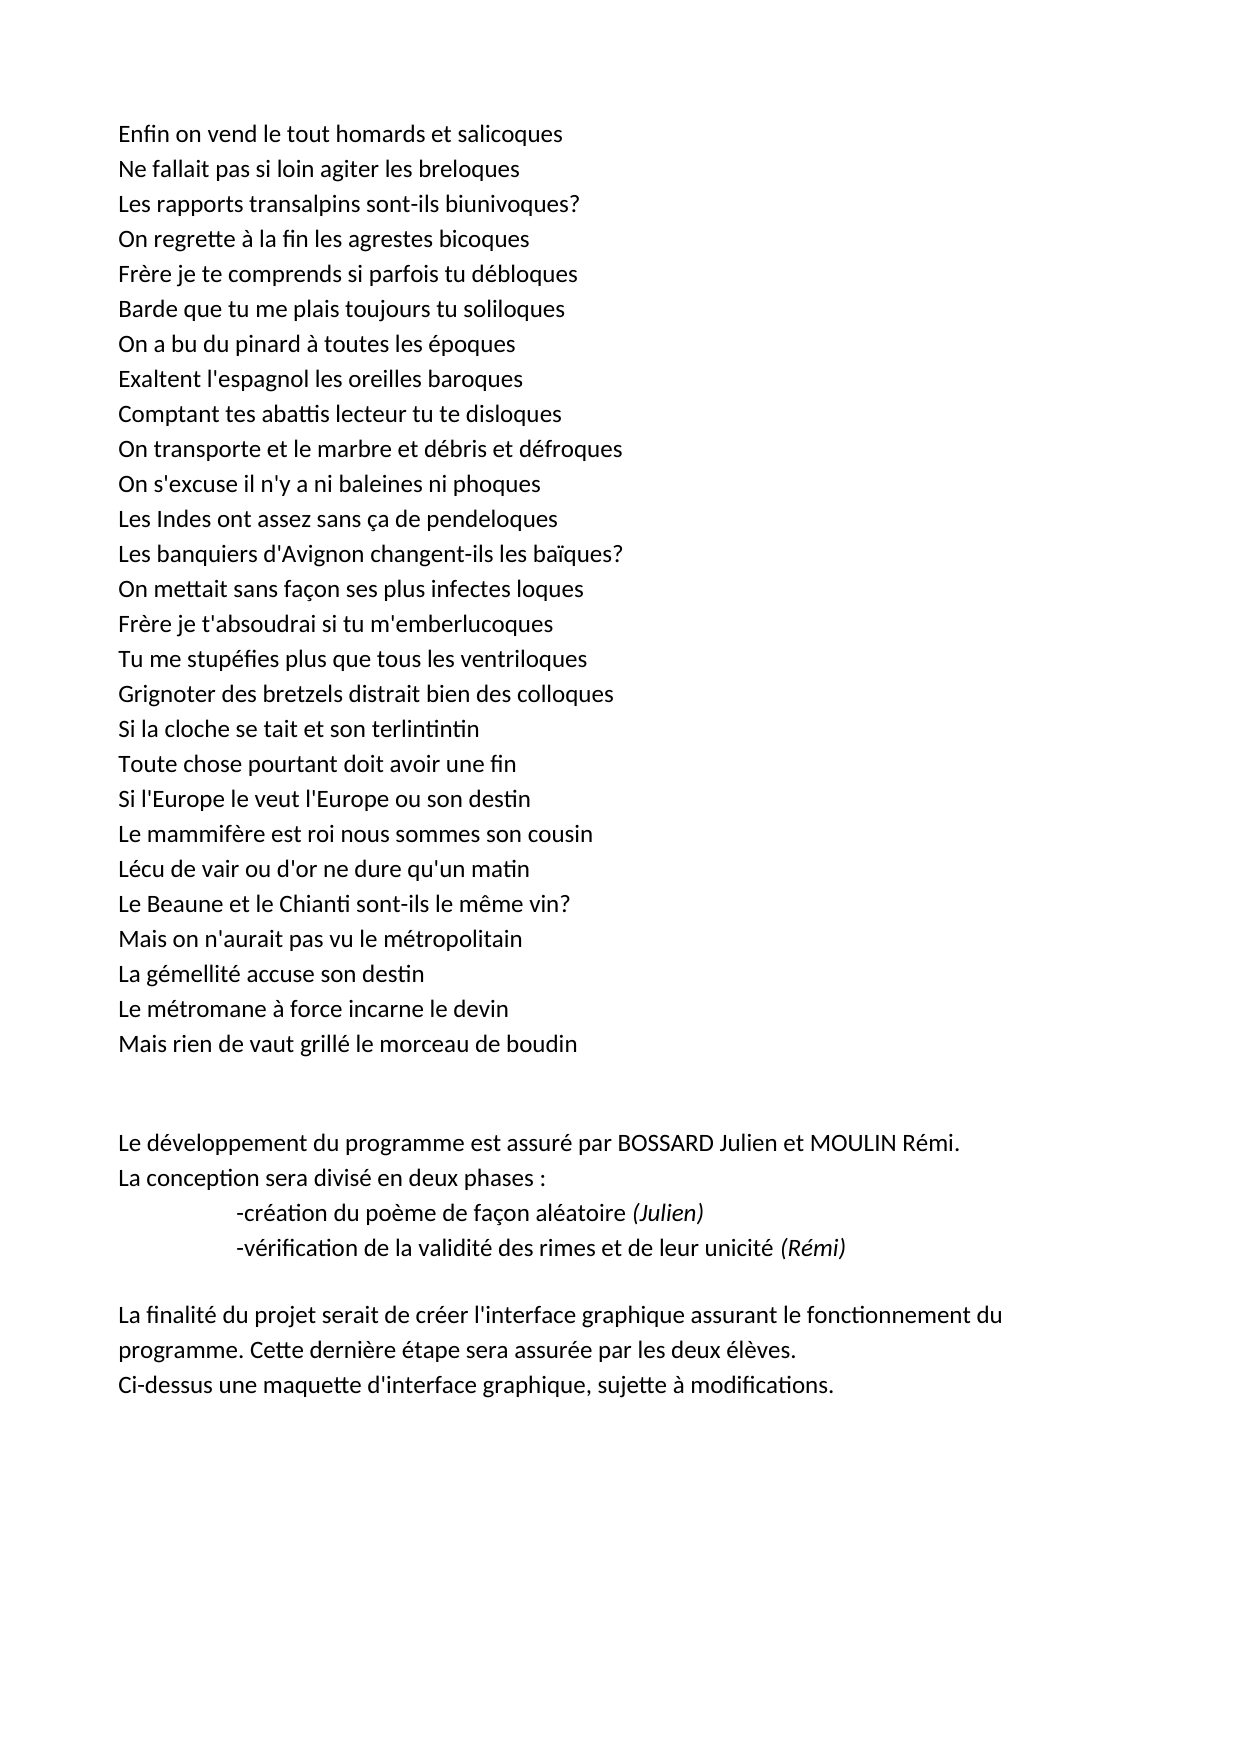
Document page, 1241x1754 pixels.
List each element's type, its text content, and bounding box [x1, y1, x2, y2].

text Le métromane à force incarne le devin [118, 993, 1122, 1024]
text -création du poème de façon aléatoire (Julien) [118, 1197, 1122, 1228]
text Le développement du programme est assuré par BOSSARD Julien et MOULIN Rémi. [118, 1127, 1122, 1158]
text On a bu du pinard à toutes les époques [118, 328, 1122, 359]
text -vérification de la validité des rimes et de leur unicité (Rémi) [118, 1232, 1122, 1263]
text Toute chose pourtant doit avoir une fin [118, 748, 1122, 779]
text Mais on n'aurait pas vu le métropolitain [118, 923, 1122, 954]
text Ci-dessus une maquette d'interface graphique, sujette à modifications. [118, 1370, 1122, 1400]
text Ne fallait pas si loin agiter les breloques [118, 153, 1122, 184]
text Le Beaune et le Chianti sont-ils le même vin? [118, 888, 1122, 919]
text La gémellité accuse son destin [118, 958, 1122, 989]
text Tu me stupéfies plus que tous les ventriloques [118, 643, 1122, 674]
text Grignoter des bretzels distrait bien des colloques [118, 678, 1122, 709]
text Le mammifère est roi nous sommes son cousin [118, 818, 1122, 849]
text La finalité du projet serait de créer l'interface graphique assurant le fonctionnement du programme. Cette dernière étape sera assurée par les deux élèves. [118, 1300, 1122, 1365]
text On regrette à la fin les agrestes bicoques [118, 223, 1122, 254]
text Exaltent l'espagnol les oreilles baroques [118, 363, 1122, 394]
text Mais rien de vaut grillé le morceau de boudin [118, 1028, 1122, 1059]
text Si la cloche se tait et son terlintintin [118, 713, 1122, 744]
text On s'excuse il n'y a ni baleines ni phoques [118, 468, 1122, 499]
text Barde que tu me plais toujours tu soliloques [118, 293, 1122, 324]
text On mettait sans façon ses plus infectes loques [118, 573, 1122, 604]
text Les rapports transalpins sont-ils biunivoques? [118, 188, 1122, 219]
text On transporte et le marbre et débris et défroques [118, 433, 1122, 464]
text La conception sera divisé en deux phases : [118, 1162, 1122, 1193]
text Enfin on vend le tout homards et salicoques [118, 118, 1122, 149]
text Les Indes ont assez sans ça de pendeloques [118, 503, 1122, 534]
text Comptant tes abattis lecteur tu te disloques [118, 398, 1122, 429]
text Frère je te comprends si parfois tu débloques [118, 258, 1122, 289]
text Les banquiers d'Avignon changent-ils les baïques? [118, 538, 1122, 569]
text Frère je t'absoudrai si tu m'emberlucoques [118, 608, 1122, 639]
text Lécu de vair ou d'or ne dure qu'un matin [118, 853, 1122, 884]
text Si l'Europe le veut l'Europe ou son destin [118, 783, 1122, 814]
